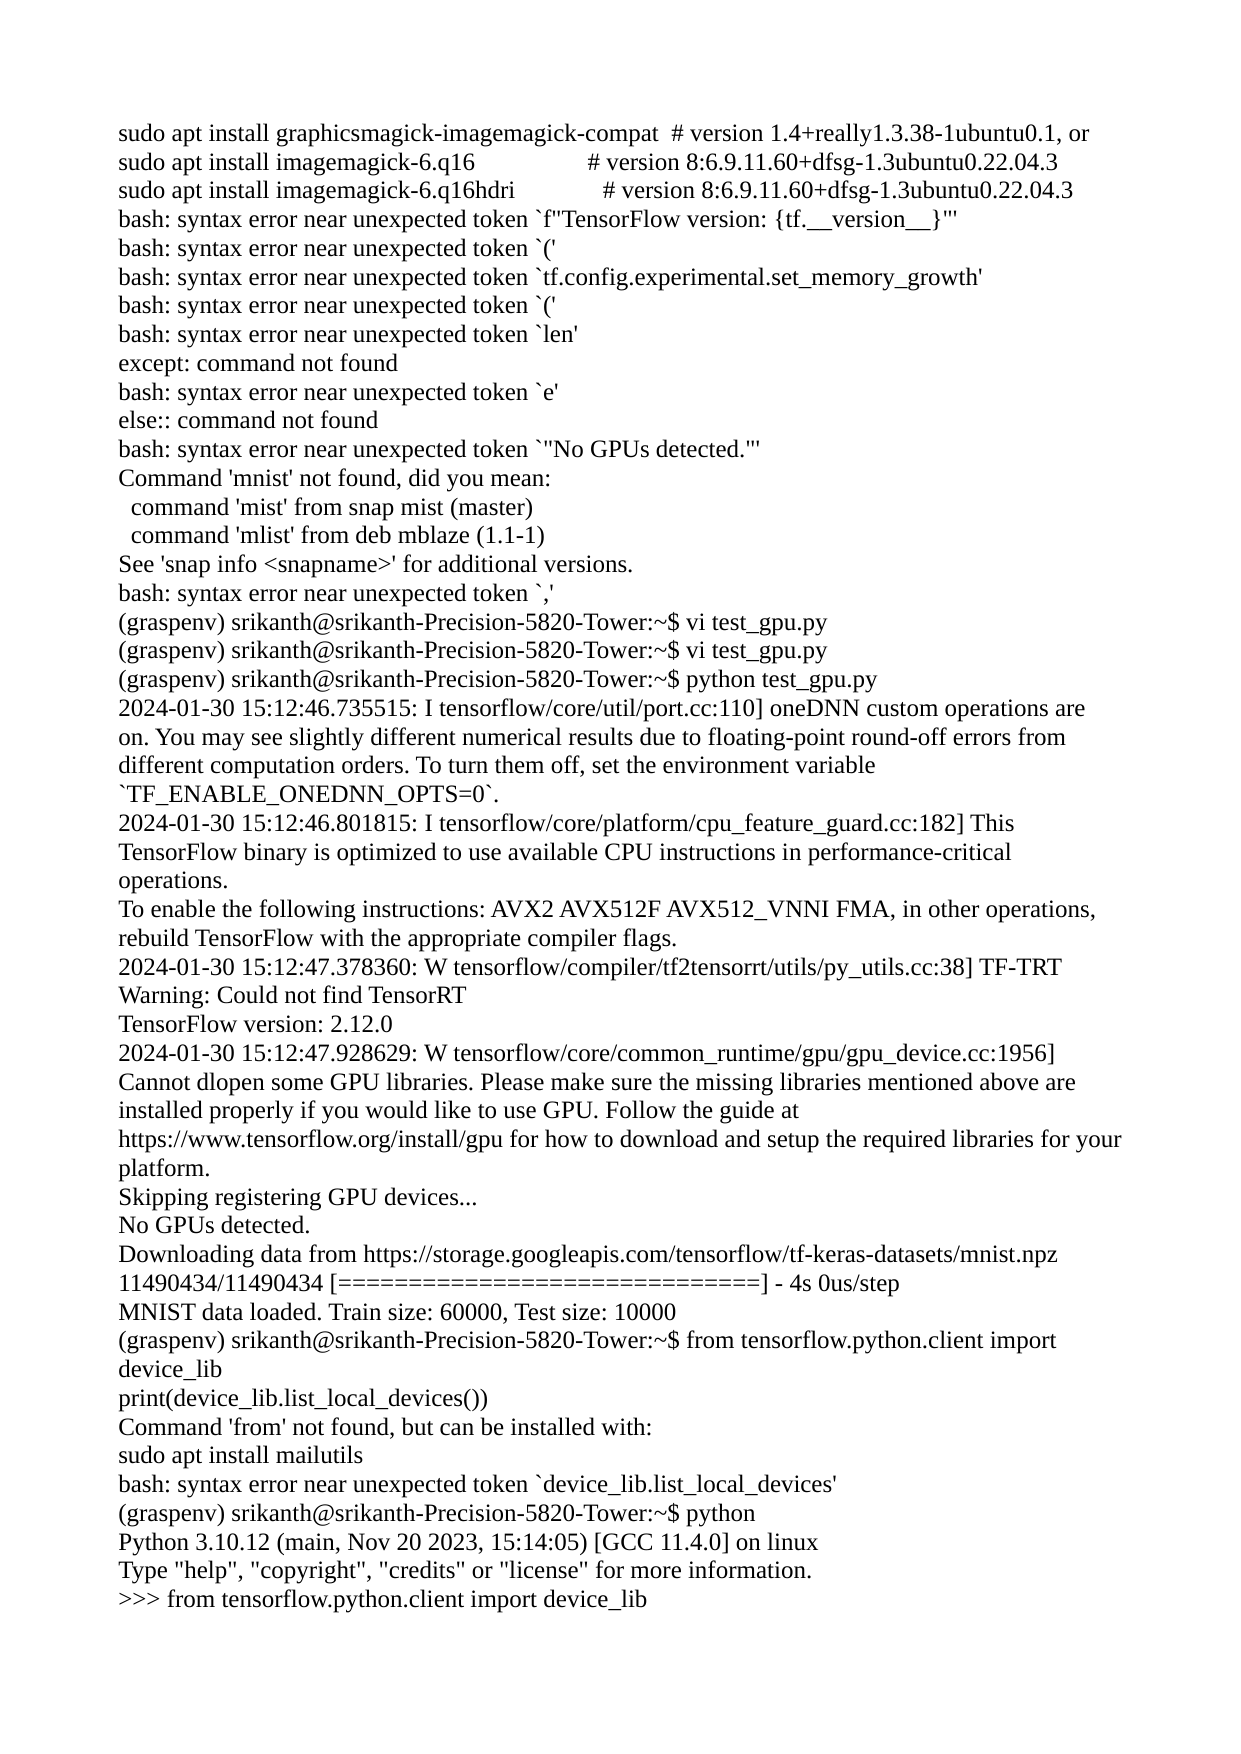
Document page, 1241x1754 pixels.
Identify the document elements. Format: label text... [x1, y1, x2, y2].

text bash: syntax error near unexpected token `device_lib.list_local_devices' [118, 1469, 1122, 1498]
text print(device_lib.list_local_devices()) [118, 1383, 1122, 1412]
text sudo apt install mailutils [118, 1441, 1122, 1469]
text Command 'from' not found, but can be installed with: [118, 1412, 1122, 1441]
text See 'snap info <snapname>' for additional versions. [118, 549, 1122, 578]
text sudo apt install imagemagick-6.q16hdri # version 8:6.9.11.60+dfsg-1.3ubuntu0.22.04.3 [118, 176, 1122, 204]
text bash: syntax error near unexpected token `tf.config.experimental.set_memory_growth' [118, 262, 1122, 291]
text command 'mist' from snap mist (master) [118, 492, 1122, 521]
text except: command not found [118, 348, 1122, 377]
text Command 'mnist' not found, did you mean: [118, 463, 1122, 492]
text 2024-01-30 15:12:46.735515: I tensorflow/core/util/port.cc:110] oneDNN custom operations are on. You may see slightly different numerical results due to floating-point round-off errors from different computation orders. To turn them off, set the environment variable `TF_ENABLE_ONEDNN_OPTS=0`. [118, 693, 1122, 808]
text bash: syntax error near unexpected token `f"TensorFlow version: {tf.__version__}"' [118, 204, 1122, 233]
text 2024-01-30 15:12:46.801815: I tensorflow/core/platform/cpu_feature_guard.cc:182] This TensorFlow binary is optimized to use available CPU instructions in performance-critical operations. [118, 808, 1122, 894]
text 11490434/11490434 [==============================] - 4s 0us/step [118, 1268, 1122, 1297]
text Python 3.10.12 (main, Nov 20 2023, 15:14:05) [GCC 11.4.0] on linux [118, 1527, 1122, 1556]
text Type "help", "copyright", "credits" or "license" for more information. [118, 1556, 1122, 1584]
text Downloading data from https://storage.googleapis.com/tensorflow/tf-keras-datasets/mnist.npz [118, 1239, 1122, 1268]
text (graspenv) srikanth@srikanth-Precision-5820-Tower:~$ python [118, 1498, 1122, 1527]
text To enable the following instructions: AVX2 AVX512F AVX512_VNNI FMA, in other operations, rebuild TensorFlow with the appropriate compiler flags. [118, 894, 1122, 952]
text (graspenv) srikanth@srikanth-Precision-5820-Tower:~$ python test_gpu.py [118, 664, 1122, 693]
text bash: syntax error near unexpected token `len' [118, 319, 1122, 348]
text bash: syntax error near unexpected token `"No GPUs detected."' [118, 434, 1122, 463]
text bash: syntax error near unexpected token `(' [118, 291, 1122, 319]
text bash: syntax error near unexpected token `,' [118, 578, 1122, 607]
text (graspenv) srikanth@srikanth-Precision-5820-Tower:~$ from tensorflow.python.client import device_lib [118, 1326, 1122, 1383]
text sudo apt install imagemagick-6.q16 # version 8:6.9.11.60+dfsg-1.3ubuntu0.22.04.3 [118, 147, 1122, 176]
text TensorFlow version: 2.12.0 [118, 1009, 1122, 1038]
text 2024-01-30 15:12:47.928629: W tensorflow/core/common_runtime/gpu/gpu_device.cc:1956] Cannot dlopen some GPU libraries. Please make sure the missing libraries mentioned above are installed properly if you would like to use GPU. Follow the guide at https://www.tensorflow.org/install/gpu for how to download and setup the required libraries for your platform. [118, 1038, 1122, 1182]
text (graspenv) srikanth@srikanth-Precision-5820-Tower:~$ vi test_gpu.py [118, 636, 1122, 664]
text bash: syntax error near unexpected token `e' [118, 377, 1122, 406]
text (graspenv) srikanth@srikanth-Precision-5820-Tower:~$ vi test_gpu.py [118, 607, 1122, 636]
text command 'mlist' from deb mblaze (1.1-1) [118, 521, 1122, 549]
text 2024-01-30 15:12:47.378360: W tensorflow/compiler/tf2tensorrt/utils/py_utils.cc:38] TF-TRT Warning: Could not find TensorRT [118, 952, 1122, 1009]
text MNIST data loaded. Train size: 60000, Test size: 10000 [118, 1297, 1122, 1326]
text else:: command not found [118, 406, 1122, 434]
text >>> from tensorflow.python.client import device_lib [118, 1584, 1122, 1613]
text No GPUs detected. [118, 1211, 1122, 1239]
text sudo apt install graphicsmagick-imagemagick-compat # version 1.4+really1.3.38-1ubuntu0.1, or [118, 118, 1122, 147]
text Skipping registering GPU devices... [118, 1182, 1122, 1211]
text bash: syntax error near unexpected token `(' [118, 233, 1122, 262]
